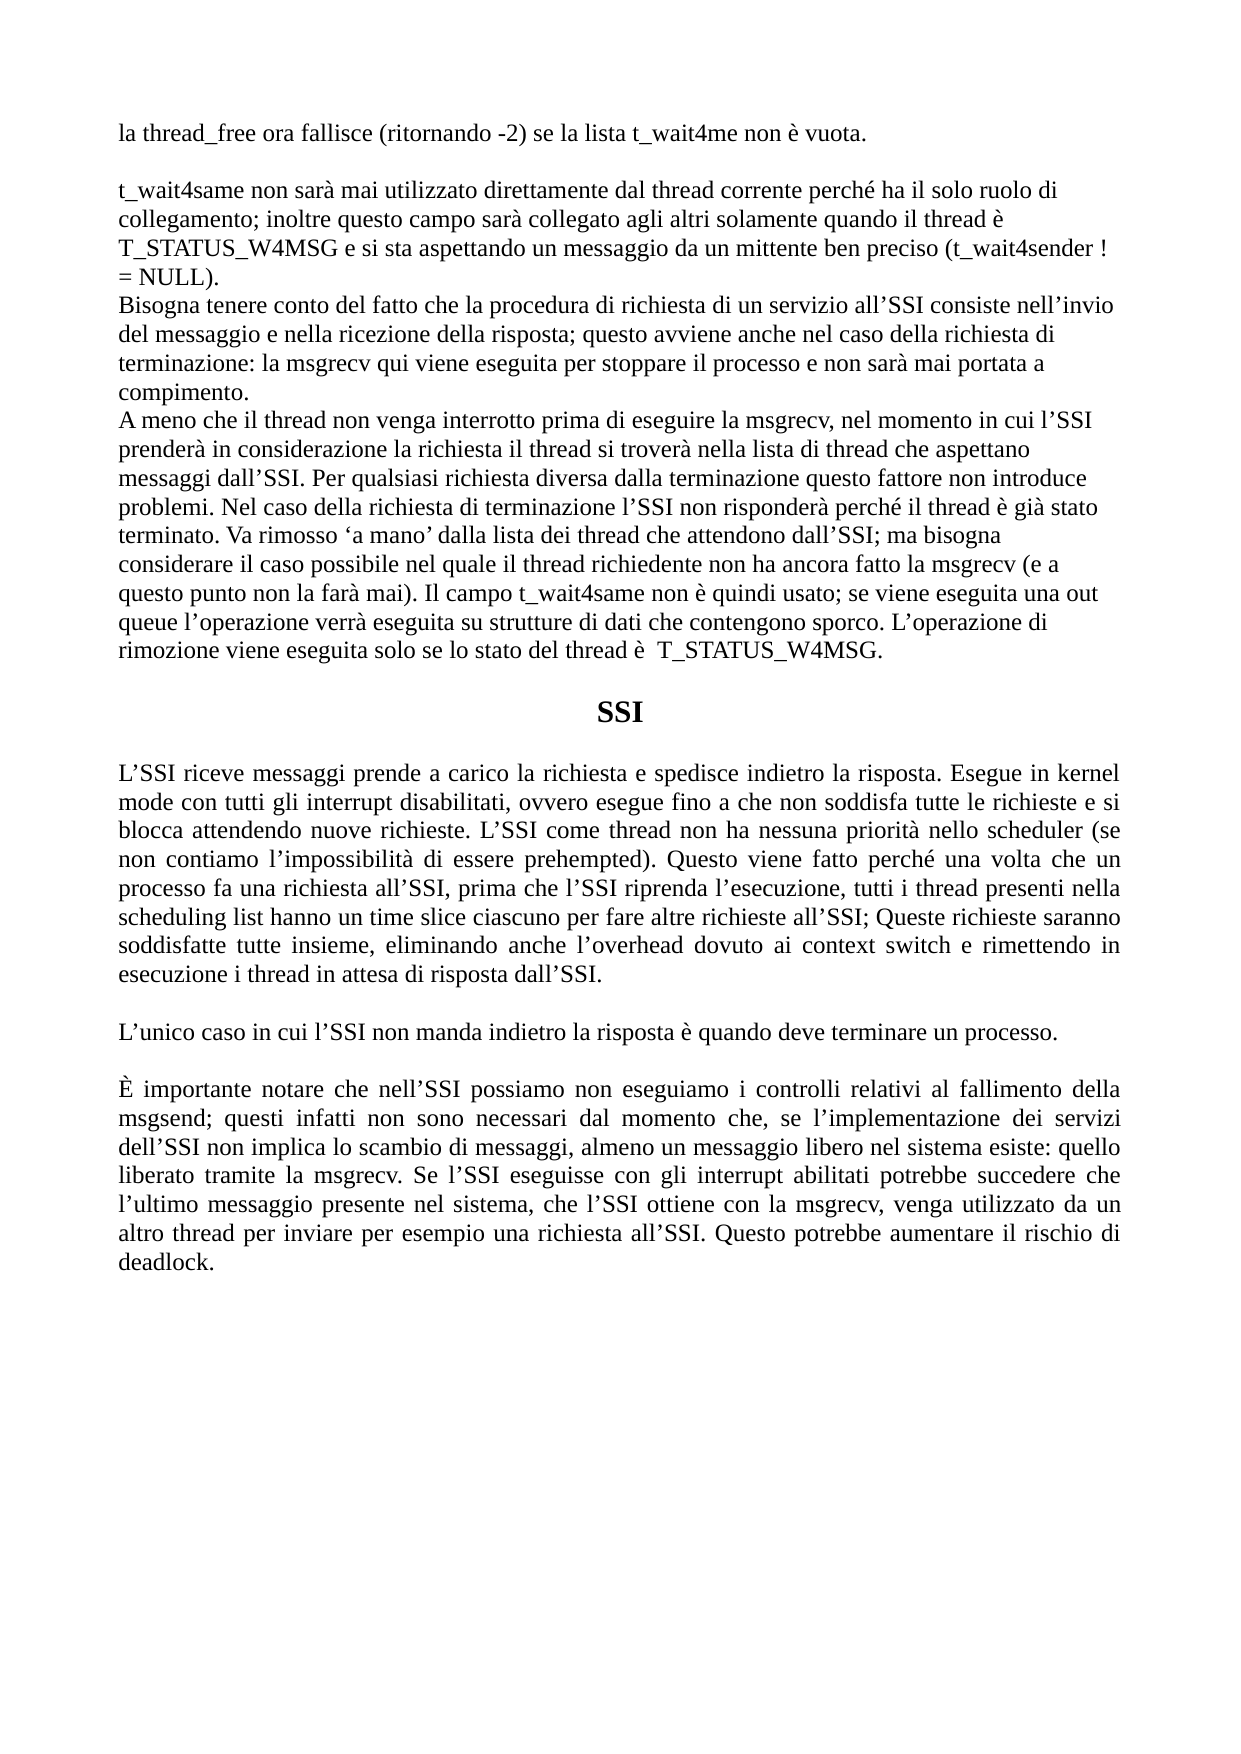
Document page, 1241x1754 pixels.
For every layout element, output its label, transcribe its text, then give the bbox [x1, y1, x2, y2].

text È importante notare che nell’SSI possiamo non eseguiamo i controlli relativi al fallimento della msgsend; questi infatti non sono necessari dal momento che, se l’implementazione dei servizi dell’SSI non implica lo scambio di messaggi, almeno un messaggio libero nel sistema esiste: quello liberato tramite la msgrecv. Se l’SSI eseguisse con gli interrupt abilitati potrebbe succedere che l’ultimo messaggio presente nel sistema, che l’SSI ottiene con la msgrecv, venga utilizzato da un altro thread per inviare per esempio una richiesta all’SSI. Questo potrebbe aumentare il rischio di deadlock. [118, 1074, 1122, 1275]
text L’SSI riceve messaggi prende a carico la richiesta e spedisce indietro la risposta. Esegue in kernel mode con tutti gli interrupt disabilitati, ovvero esegue fino a che non soddisfa tutte le richieste e si blocca attendendo nuove richieste. L’SSI come thread non ha nessuna priorità nello scheduler (se non contiamo l’impossibilità di essere prehempted). Questo viene fatto perché una volta che un processo fa una richiesta all’SSI, prima che l’SSI riprenda l’esecuzione, tutti i thread presenti nella scheduling list hanno un time slice ciascuno per fare altre richieste all’SSI; Queste richieste saranno soddisfatte tutte insieme, eliminando anche l’overhead dovuto ai context switch e rimettendo in esecuzione i thread in attesa di risposta dall’SSI. [118, 758, 1122, 988]
text Bisogna tenere conto del fatto che la procedura di richiesta di un servizio all’SSI consiste nell’invio del messaggio e nella ricezione della risposta; questo avviene anche nel caso della richiesta di terminazione: la msgrecv qui viene eseguita per stoppare il processo e non sarà mai portata a compimento. [118, 291, 1122, 406]
text A meno che il thread non venga interrotto prima di eseguire la msgrecv, nel momento in cui l’SSI prenderà in considerazione la richiesta il thread si troverà nella lista di thread che aspettano messaggi dall’SSI. Per qualsiasi richiesta diversa dalla terminazione questo fattore non introduce problemi. Nel caso della richiesta di terminazione l’SSI non risponderà perché il thread è già stato terminato. Va rimosso ‘a mano’ dalla lista dei thread che attendono dall’SSI; ma bisogna considerare il caso possibile nel quale il thread richiedente non ha ancora fatto la msgrecv (e a questo punto non la farà mai). Il campo t_wait4same non è quindi usato; se viene eseguita una out queue l’operazione verrà eseguita su strutture di dati che contengono sporco. L’operazione di rimozione viene eseguita solo se lo stato del thread è T_STATUS_W4MSG. [118, 406, 1122, 664]
text SSI [118, 693, 1122, 729]
text la thread_free ora fallisce (ritornando -2) se la lista t_wait4me non è vuota. [118, 118, 1122, 147]
text L’unico caso in cui l’SSI non manda indietro la risposta è quando deve terminare un processo. [118, 1017, 1122, 1045]
text t_wait4same non sarà mai utilizzato direttamente dal thread corrente perché ha il solo ruolo di collegamento; inoltre questo campo sarà collegato agli altri solamente quando il thread è T_STATUS_W4MSG e si sta aspettando un messaggio da un mittente ben preciso (t_wait4sender != NULL). [118, 176, 1122, 291]
